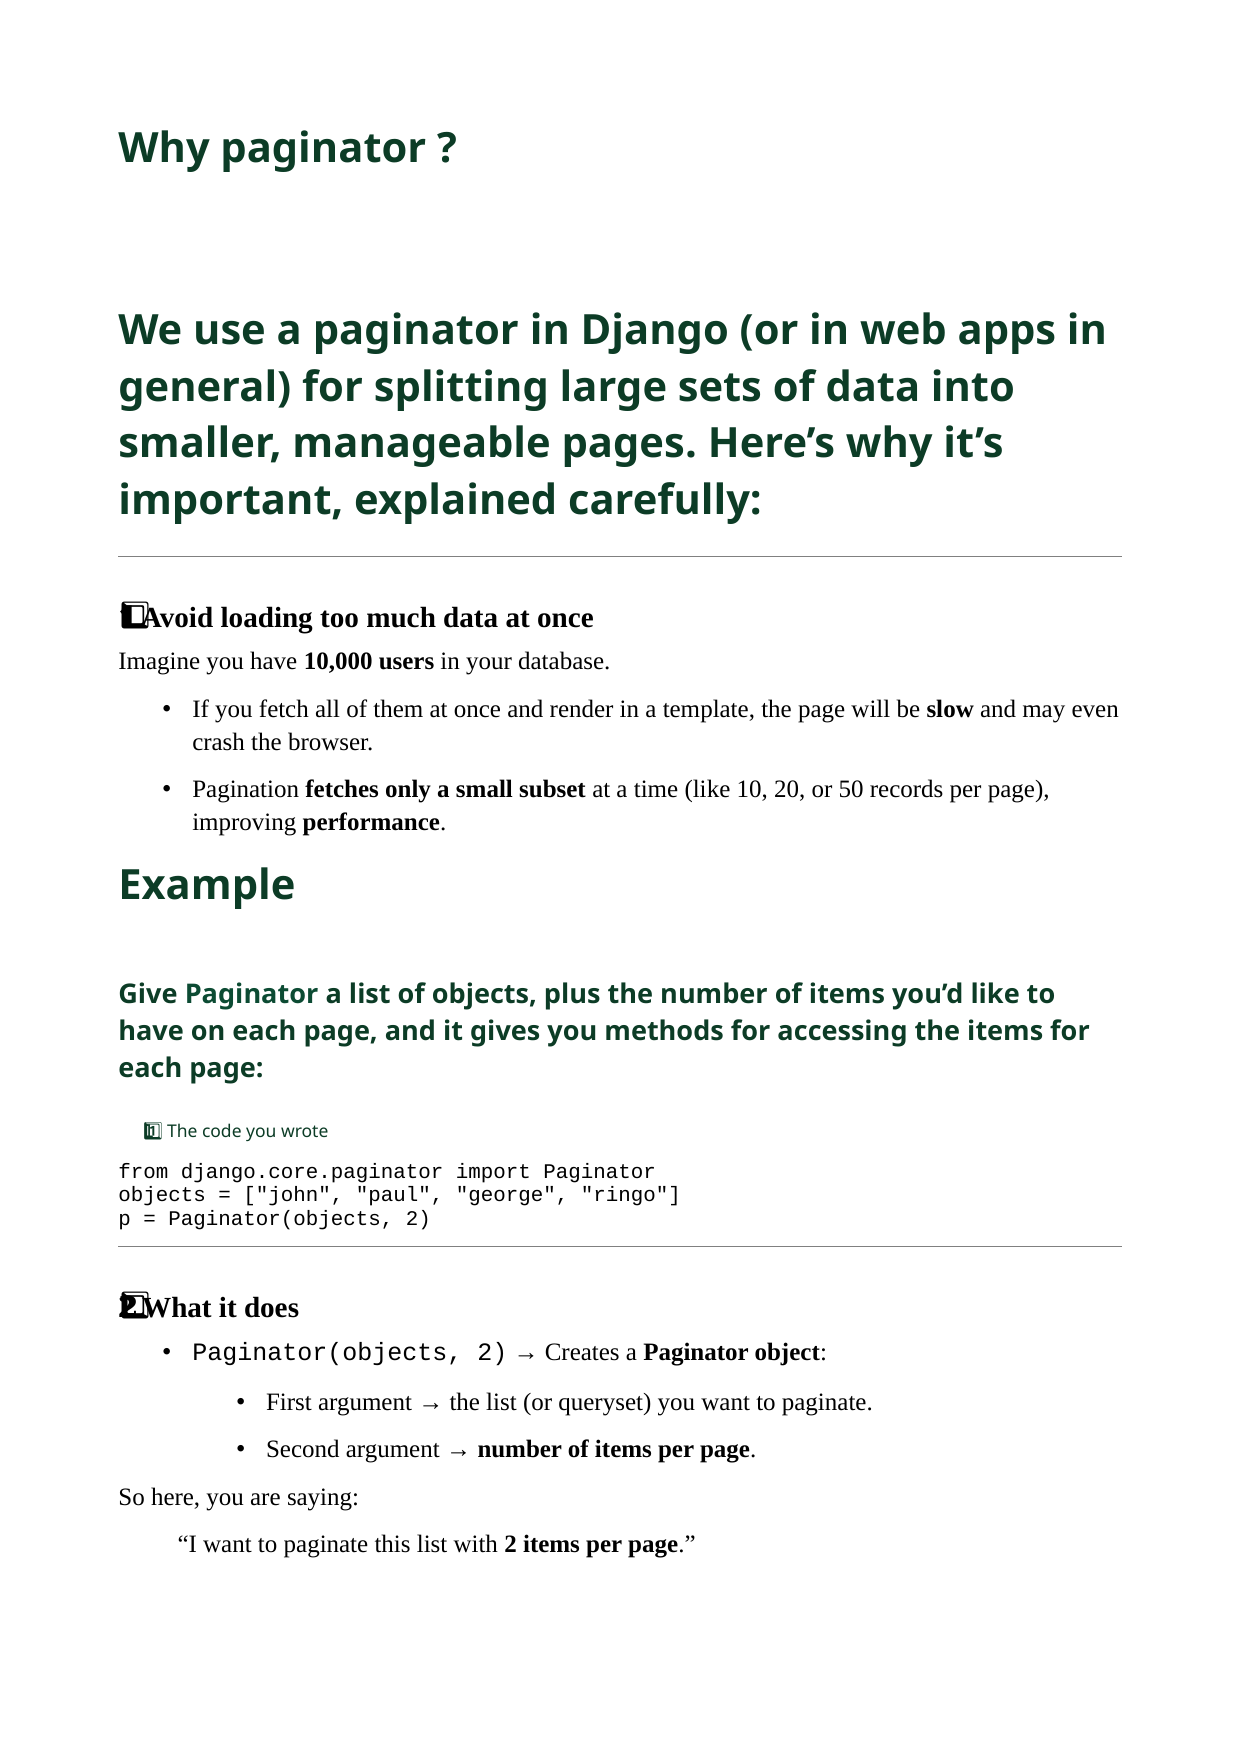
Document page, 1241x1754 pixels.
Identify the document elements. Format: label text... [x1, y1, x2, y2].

text “I want to paginate this list with 2 items per page.” [177, 1529, 1063, 1558]
list Paginator(objects, 2) → Creates a Paginator object: [162, 1337, 1122, 1367]
text Why paginator ? [118, 118, 1122, 175]
text Imagine you have 10,000 users in your database. [118, 646, 1122, 675]
list Second argument → number of items per page. [236, 1434, 1122, 1463]
text We use a paginator in Django (or in web apps in general) for splitting large sets of data into smaller, manageable pages. Here’s why it’s important, explained carefully: [118, 300, 1122, 527]
text Give Paginator a list of objects, plus the number of items you’d like to have on each page, and it gives you methods for accessing the items for each page: [118, 974, 1122, 1085]
subtitle 2️⃣ What it does [118, 1291, 1122, 1324]
text Example [118, 855, 1122, 912]
text from django.core.paginator import Paginator [118, 1161, 1122, 1184]
list First argument → the list (or queryset) you want to paginate. [236, 1387, 1122, 1415]
text objects = ["john", "paul", "george", "ringo"] [118, 1184, 1122, 1208]
list If you fetch all of them at once and render in a template, the page will be slow and may even crash the browser. [162, 694, 1122, 756]
text p = Paginator(objects, 2) [118, 1208, 1122, 1232]
list Pagination fetches only a small subset at a time (like 10, 20, or 50 records per page), improving performance. [162, 774, 1122, 836]
subtitle 1️⃣ Avoid loading too much data at once [118, 600, 1122, 634]
subtitle 1️⃣ The code you wrote [143, 1118, 1097, 1142]
text So here, you are saying: [118, 1482, 1122, 1511]
